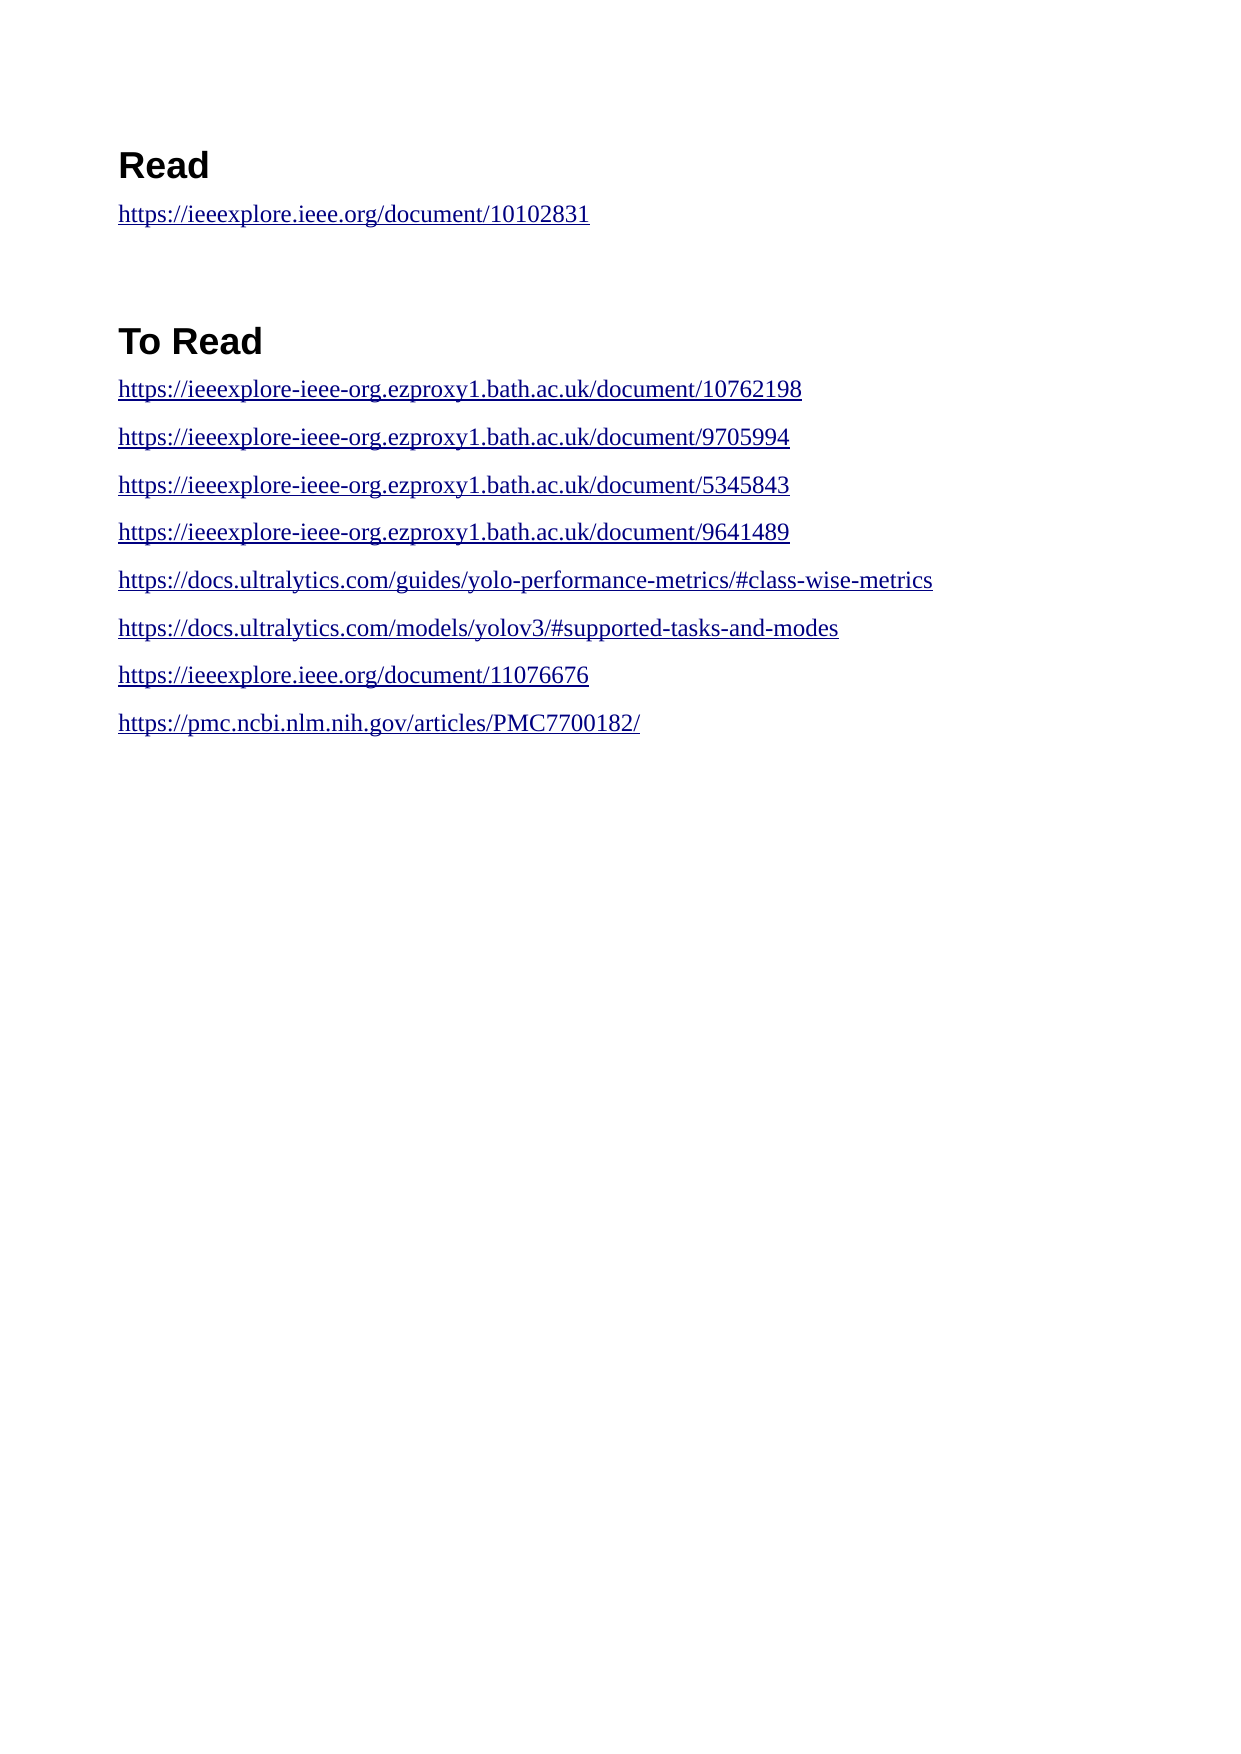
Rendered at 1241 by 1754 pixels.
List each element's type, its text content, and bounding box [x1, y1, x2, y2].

text https://ieeexplore-ieee-org.ezproxy1.bath.ac.uk/document/10762198 [118, 374, 1122, 403]
text https://docs.ultralytics.com/models/yolov3/#supported-tasks-and-modes [118, 613, 1122, 641]
subtitle To Read [118, 319, 1122, 362]
text https://pmc.ncbi.nlm.nih.gov/articles/PMC7700182/ [118, 708, 1122, 737]
text https://ieeexplore.ieee.org/document/10102831 [118, 199, 1122, 227]
text https://ieeexplore-ieee-org.ezproxy1.bath.ac.uk/document/9705994 [118, 422, 1122, 451]
subtitle Read [118, 143, 1122, 186]
text https://ieeexplore.ieee.org/document/11076676 [118, 660, 1122, 689]
text https://ieeexplore-ieee-org.ezproxy1.bath.ac.uk/document/5345843 [118, 470, 1122, 498]
text https://docs.ultralytics.com/guides/yolo-performance-metrics/#class-wise-metrics [118, 565, 1122, 594]
text https://ieeexplore-ieee-org.ezproxy1.bath.ac.uk/document/9641489 [118, 517, 1122, 546]
